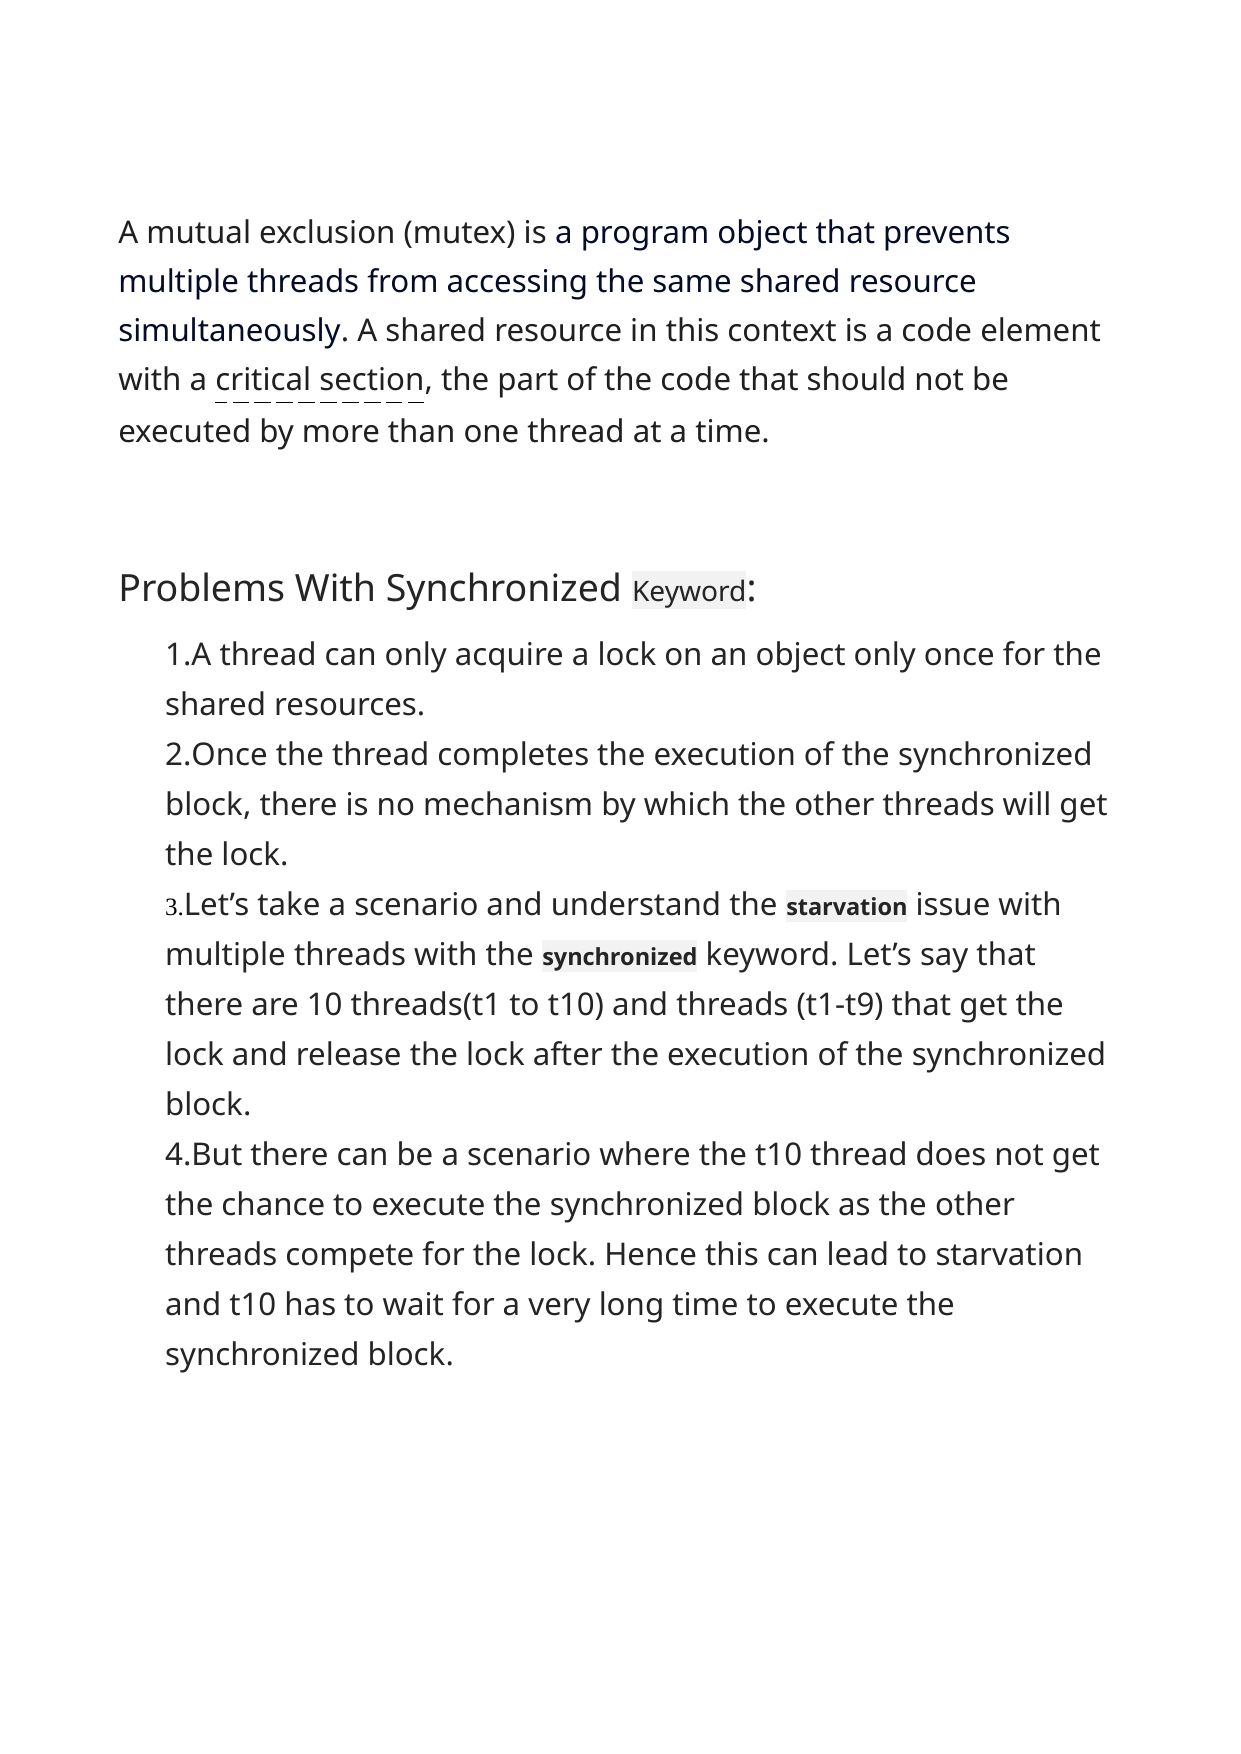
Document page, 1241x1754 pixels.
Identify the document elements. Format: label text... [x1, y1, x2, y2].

subtitle Problems With Synchronized Keyword: [118, 561, 1122, 612]
list Let’s take a scenario and understand the starvation issue with multiple threads with the synchronized keyword. Let’s say that there are 10 threads(t1 to t10) and threads (t1-t9) that get the lock and release the lock after the execution of the synchronized block. [165, 874, 1122, 1124]
list But there can be a scenario where the t10 thread does not get the chance to execute the synchronized block as the other threads compete for the lock. Hence this can lead to starvation and t10 has to wait for a very long time to execute the synchronized block. [165, 1124, 1122, 1374]
text A mutual exclusion (mutex) is a program object that prevents multiple threads from accessing the same shared resource simultaneously. A shared resource in this context is a code element with a critical section, the part of the code that should not be executed by more than one thread at a time. [118, 209, 1122, 451]
list Once the thread completes the execution of the synchronized block, there is no mechanism by which the other threads will get the lock. [165, 724, 1122, 874]
list A thread can only acquire a lock on an object only once for the shared resources. [165, 624, 1122, 724]
